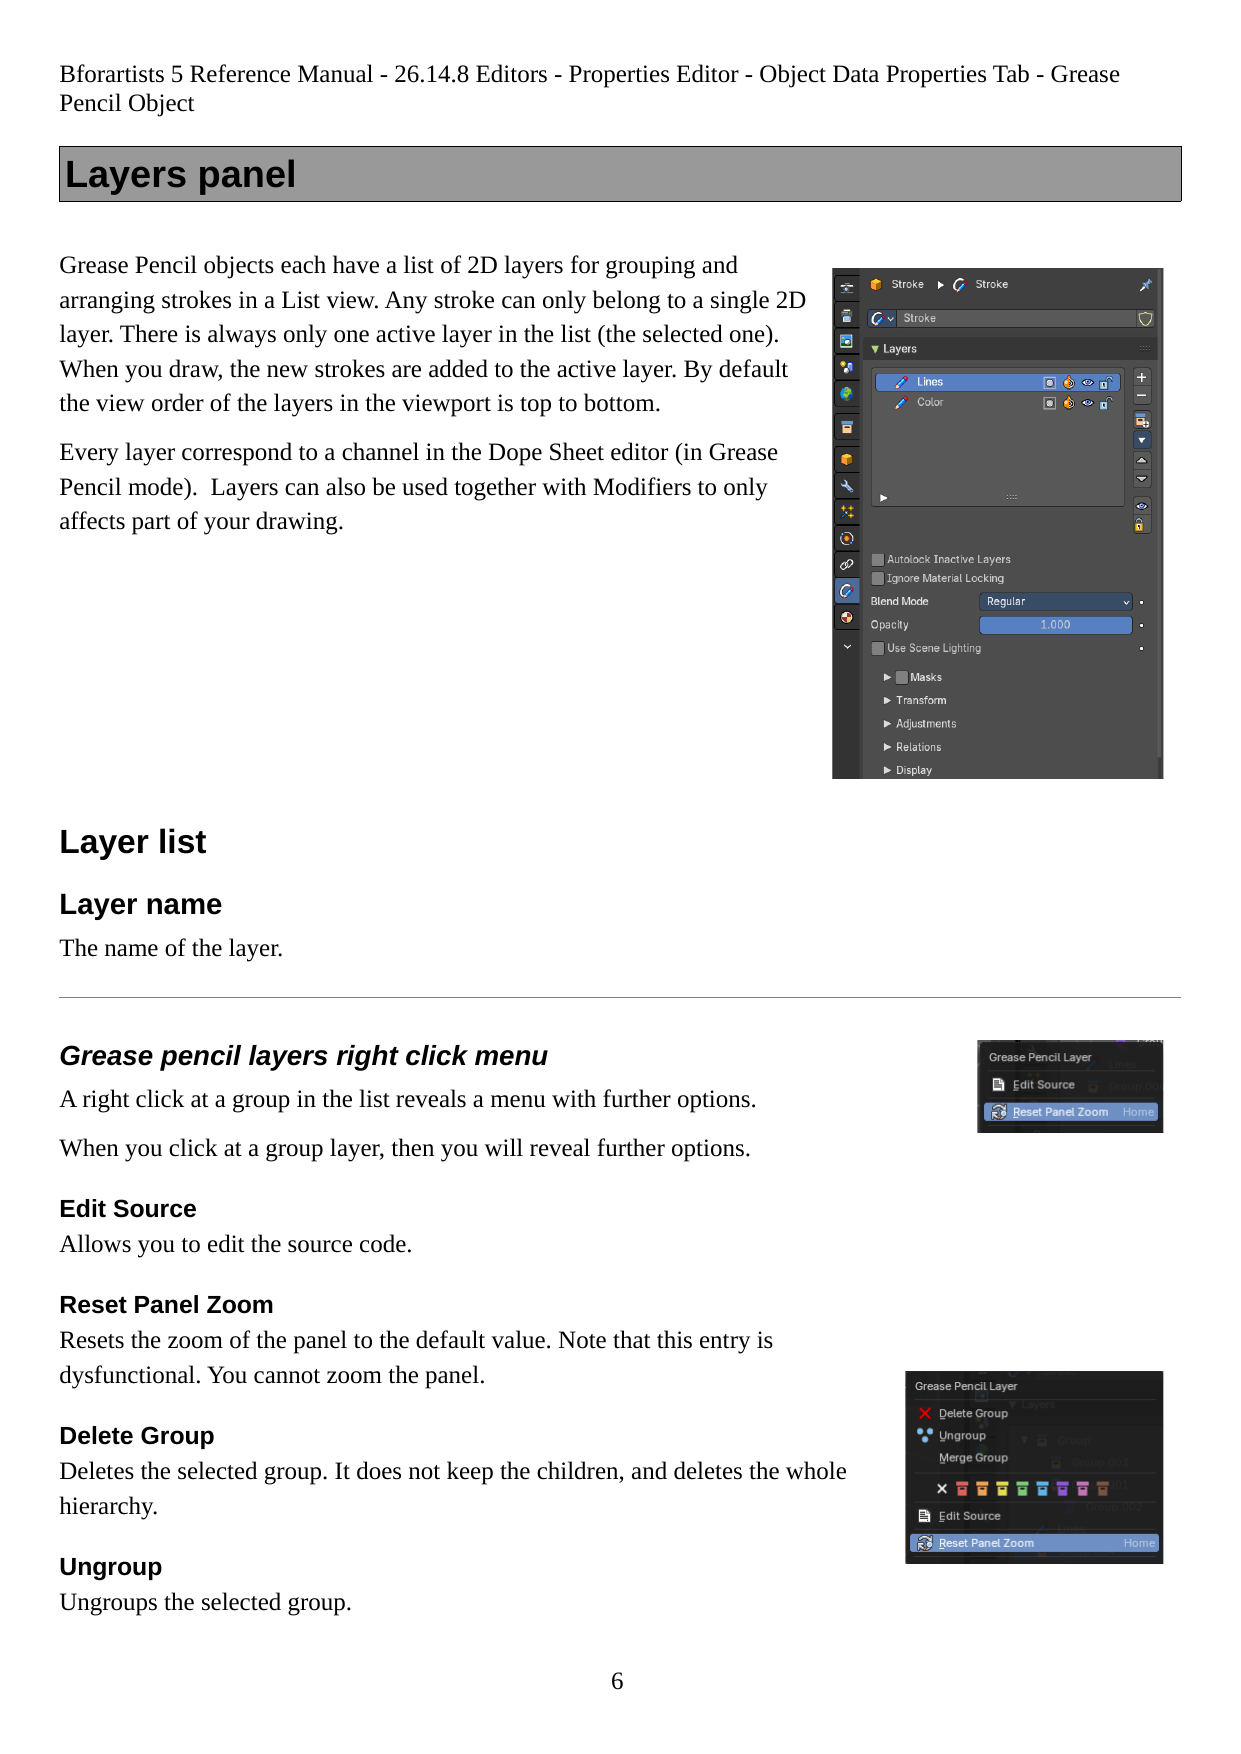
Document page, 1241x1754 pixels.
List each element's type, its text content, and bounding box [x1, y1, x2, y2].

subtitle [1164, 1421, 1181, 1450]
subtitle Layer name [59, 887, 1181, 921]
table_header Layers panel [60, 147, 1181, 201]
subtitle Edit Source [59, 1194, 1181, 1223]
text Ungroups the selected group. [59, 1587, 1181, 1616]
text Grease Pencil objects each have a list of 2D layers for grouping and arranging strokes in a List view. Any stroke can only belong to a single 2D layer. There is always only one active layer in the list (the selected one). When you draw, the new strokes are added to the active layer. By default the view order of the layers in the viewport is top to bottom. [59, 250, 1181, 417]
subtitle Ungroup [59, 1552, 1181, 1581]
text Every layer correspond to a channel in the Dope Sheet editor (in Grease Pencil mode). Layers can also be used together with Modifiers to only affects part of your drawing. [59, 437, 832, 535]
text Resets the zoom of the panel to the default value. Note that this entry is dysfunctional. You cannot zoom the panel. [59, 1325, 1181, 1389]
text When you click at a group layer, then you will reveal further options. [59, 1133, 1181, 1161]
text Deletes the selected group. It does not keep the children, and deletes the whole hierarchy. [59, 1456, 905, 1519]
text A right click at a group in the list reveals a menu with further options. [59, 1084, 977, 1112]
text The name of the layer. [59, 933, 1181, 962]
subtitle Layer list [59, 822, 1181, 860]
text Allows you to edit the source code. [59, 1229, 1181, 1258]
picture [905, 1371, 1164, 1564]
subtitle Reset Panel Zoom [59, 1291, 1181, 1319]
subtitle Grease pencil layers right click menu [59, 1039, 1181, 1071]
subtitle Delete Group [59, 1421, 905, 1450]
picture [832, 268, 1164, 779]
picture [977, 1040, 1164, 1133]
